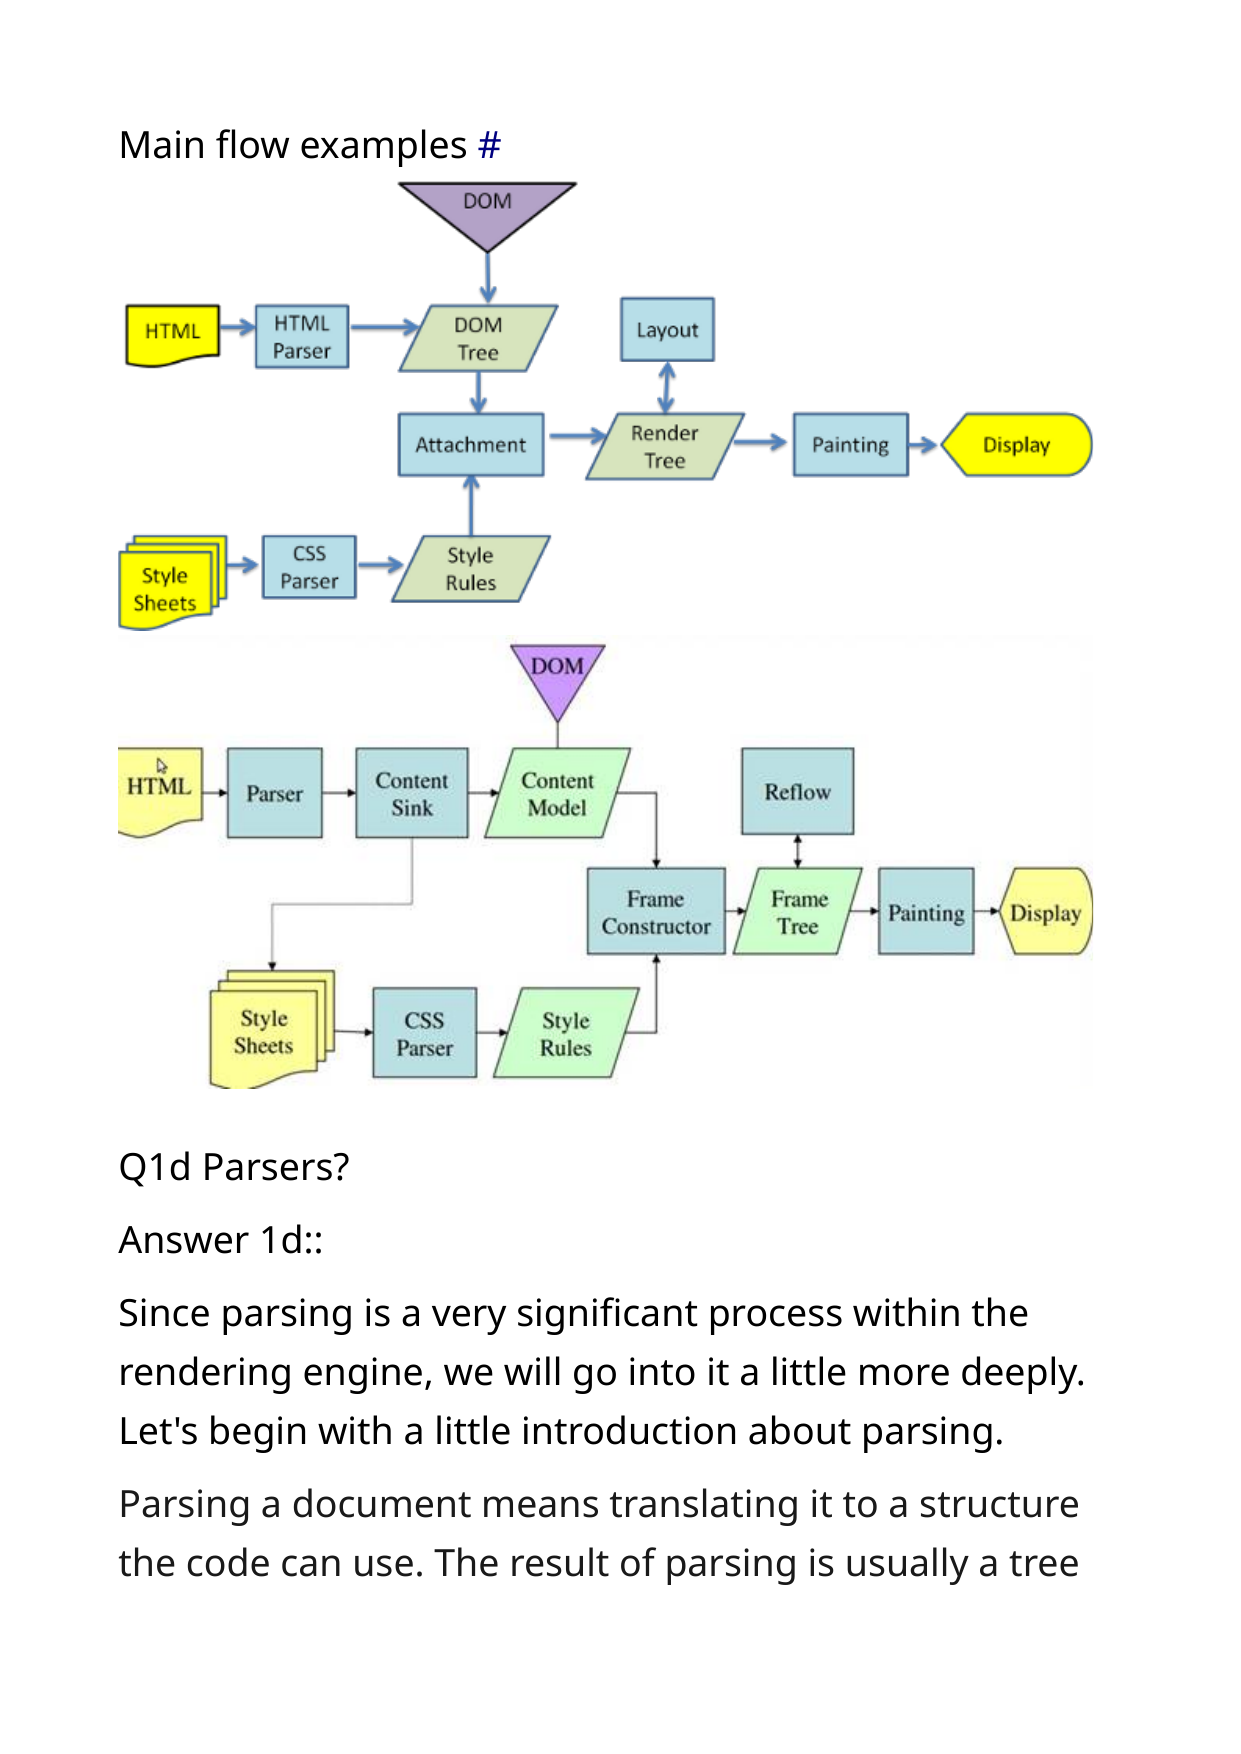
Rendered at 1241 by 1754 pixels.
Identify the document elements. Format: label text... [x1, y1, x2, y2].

picture [118, 635, 1094, 1089]
text Since parsing is a very significant process within the rendering engine, we will go into it a little more deeply. Let's begin with a little introduction about parsing. [118, 1287, 1122, 1455]
text Parsing a document means translating it to a structure the code can use. The result of parsing is usually a tree [118, 1477, 1122, 1587]
picture [118, 179, 1094, 631]
subtitle Main flow examples # [118, 118, 1122, 169]
text Q1d Parsers? [118, 1140, 1122, 1191]
text Answer 1d:: [118, 1213, 1122, 1264]
